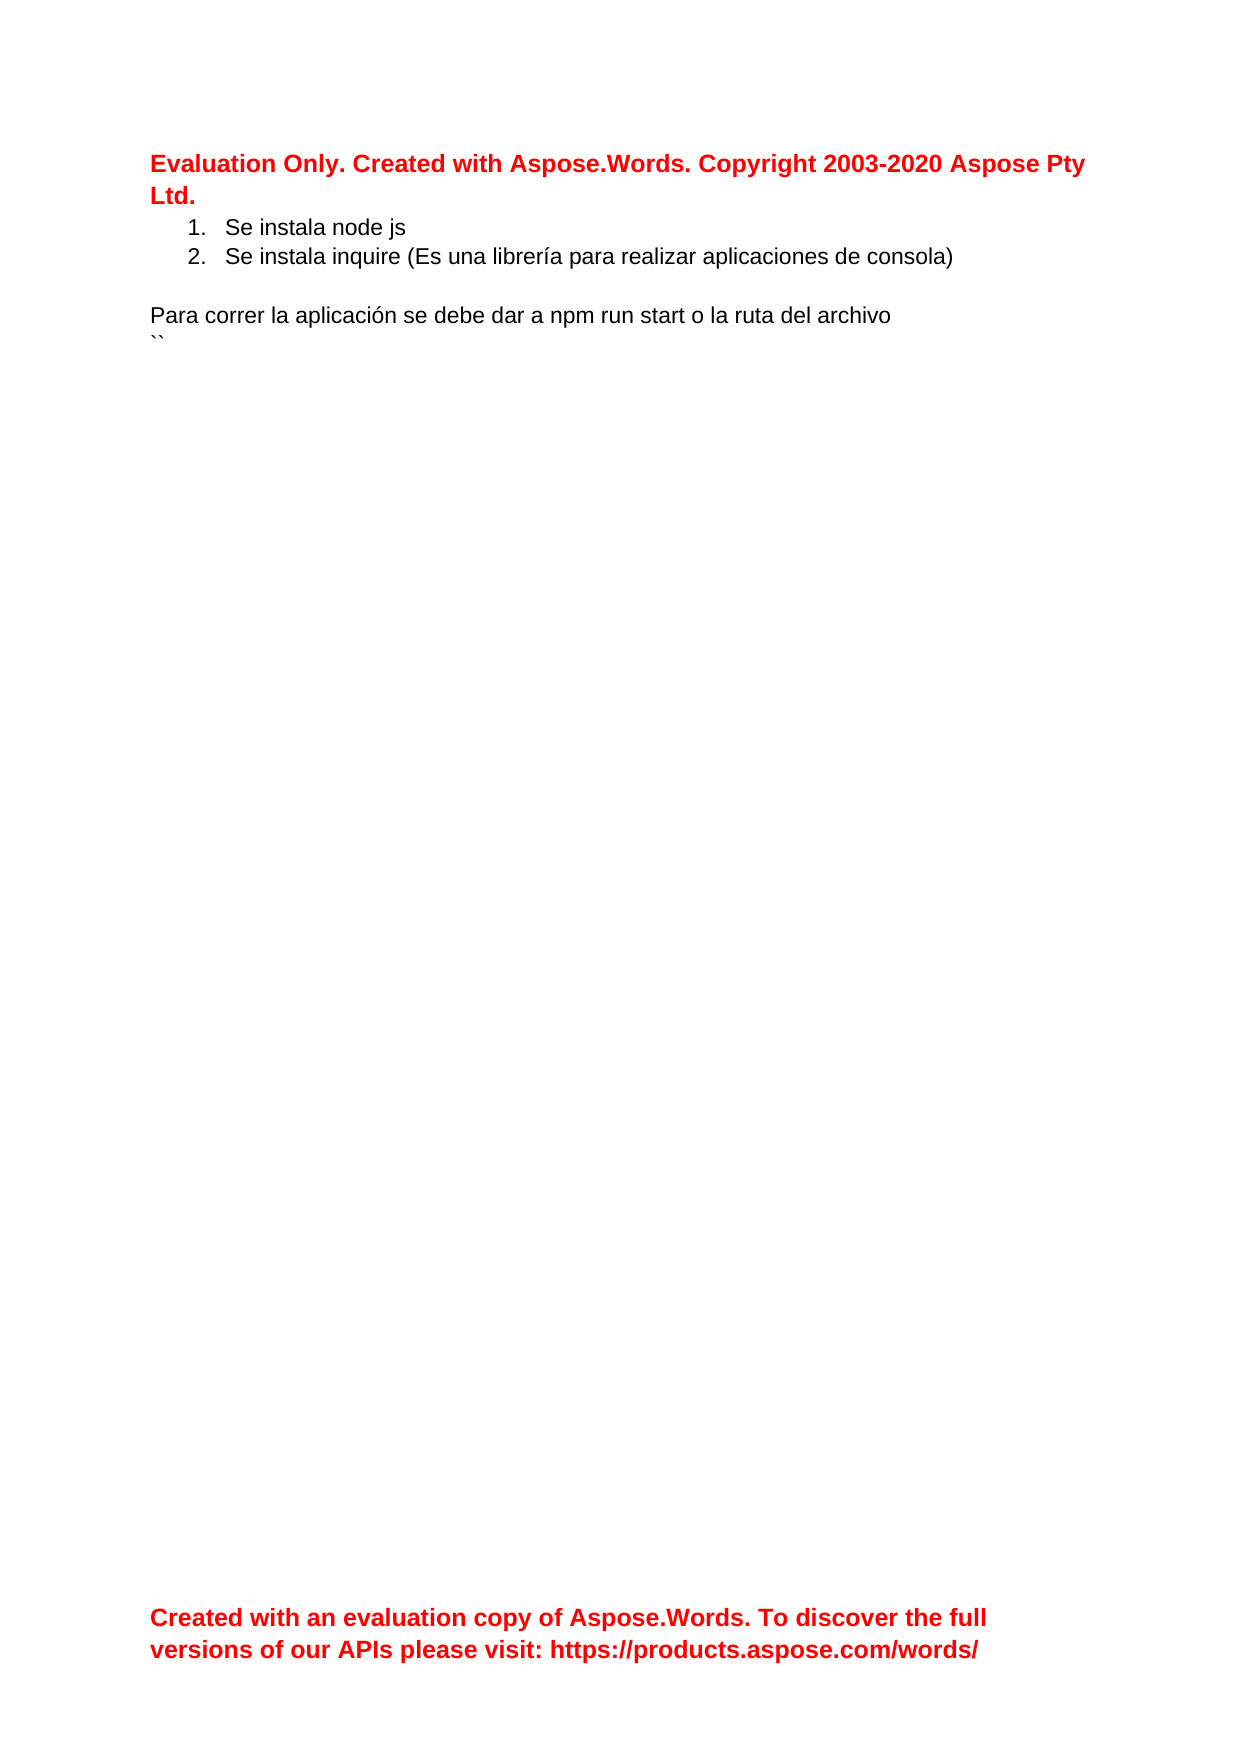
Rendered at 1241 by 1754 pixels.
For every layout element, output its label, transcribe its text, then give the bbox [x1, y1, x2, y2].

text `` [150, 332, 1091, 357]
text Evaluation Only. Created with Aspose.Words. Copyright 2003-2020 Aspose Pty Ltd. [150, 150, 1091, 210]
list Se instala inquire (Es una librería para realizar aplicaciones de consola) [187, 243, 1091, 269]
list Se instala node js [187, 214, 1091, 240]
text Para correr la aplicación se debe dar a npm run start o la ruta del archivo [150, 302, 1091, 328]
